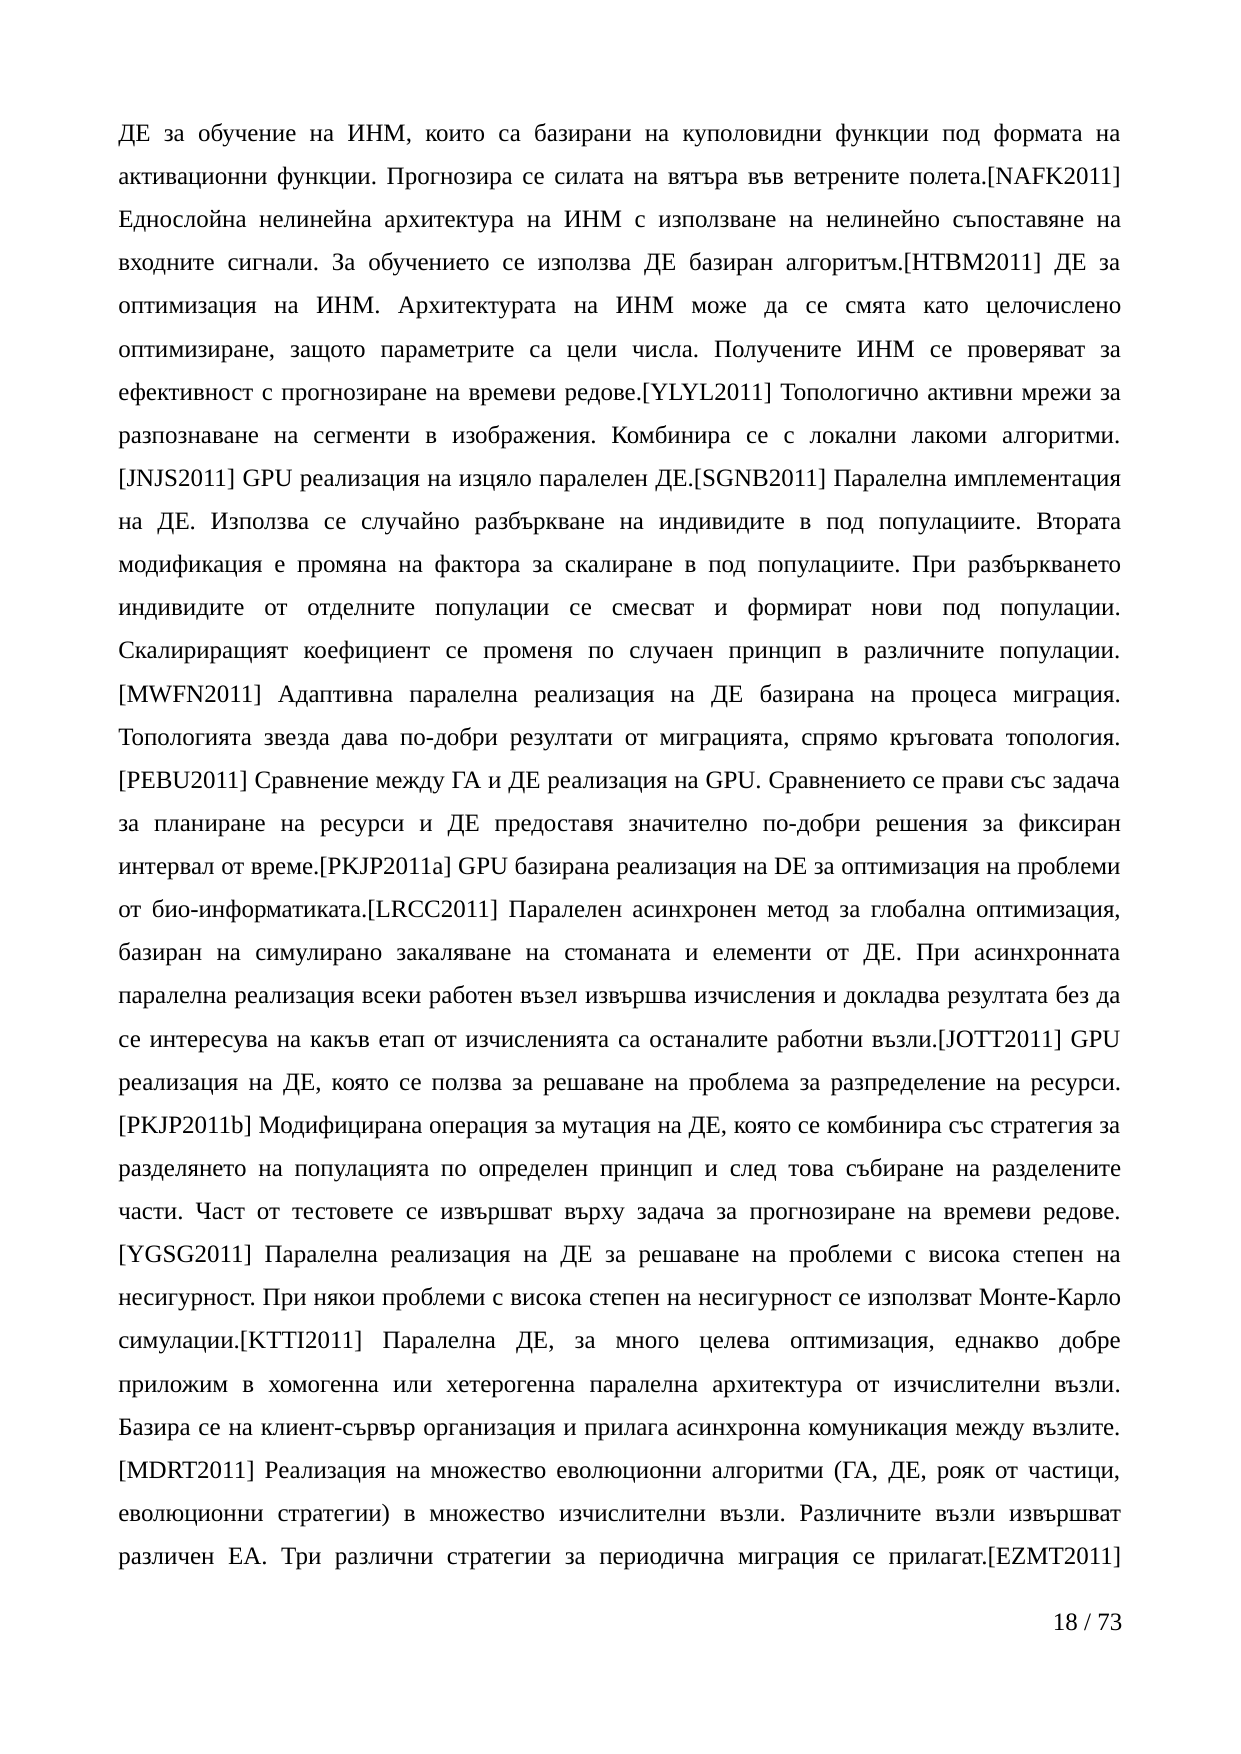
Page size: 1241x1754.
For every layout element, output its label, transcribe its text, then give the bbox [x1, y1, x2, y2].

text ДЕ за обучение на ИНМ, които са базирани на куполовидни функции под формата на активационни функции. Прогнозира се силата на вятъра във ветрените полета.[NAFK2011] Еднослойна нелинейна архитектура на ИНМ с използване на нелинейно съпоставяне на входните сигнали. За обучението се използва ДЕ базиран алгоритъм.[HTBM2011] ДЕ за оптимизация на ИНМ. Архитектурата на ИНМ може да се смята като целочислено оптимизиране, защото параметрите са цели числа. Получените ИНМ се проверяват за ефективност с прогнозиране на времеви редове.[YLYL2011] Топологично активни мрежи за разпознаване на сегменти в изображения. Комбинира се с локални лакоми алгоритми.[JNJS2011] GPU реализация на изцяло паралелен ДЕ.[SGNB2011] Паралелна имплементация на ДЕ. Използва се случайно разбъркване на индивидите в под популациите. Втората модификация е промяна на фактора за скалиране в под популациите. При разбъркването индивидите от отделните популации се смесват и формират нови под популации. Скалириращият коефициент се променя по случаен принцип в различните популации.[MWFN2011] Адаптивна паралелна реализация на ДЕ базирана на процеса миграция. Топологията звезда дава по-добри резултати от миграцията, спрямо кръговата топология.[PEBU2011] Сравнение между ГА и ДЕ реализация на GPU. Сравнението се прави със задача за планиране на ресурси и ДЕ предоставя значително по-добри решения за фиксиран интервал от време.[PKJP2011a] GPU базирана реализация на DE за оптимизация на проблеми от био-информатиката.[LRCC2011] Паралелен асинхронен метод за глобална оптимизация, базиран на симулирано закаляване на стоманата и елементи от ДЕ. При асинхронната паралелна реализация всеки работен възел извършва изчисления и докладва резултата без да се интересува на какъв етап от изчисленията са останалите работни възли.[JOTT2011] GPU реализация на ДЕ, която се ползва за решаване на проблема за разпределение на ресурси.[PKJP2011b] Модифицирана операция за мутация на ДЕ, която се комбинира със стратегия за разделянето на популацията по определен принцип и след това събиране на разделените части. Част от тестовете се извършват върху задача за прогнозиране на времеви редове.[YGSG2011] Паралелна реализация на ДЕ за решаване на проблеми с висока степен на несигурност. При някои проблеми с висока степен на несигурност се използват Монте-Карло симулации.[KTTI2011] Паралелна ДЕ, за много целева оптимизация, еднакво добре приложим в хомогенна или хетерогенна паралелна архитектура от изчислителни възли. Базира се на клиент-сървър организация и прилага асинхронна комуникация между възлите.[MDRT2011] Реализация на множество еволюционни алгоритми (ГА, ДЕ, рояк от частици, еволюционни стратегии) в множество изчислителни възли. Различните възли извършват различен ЕА. Три различни стратегии за периодична миграция се прилагат.[EZMT2011] [118, 118, 1122, 1570]
